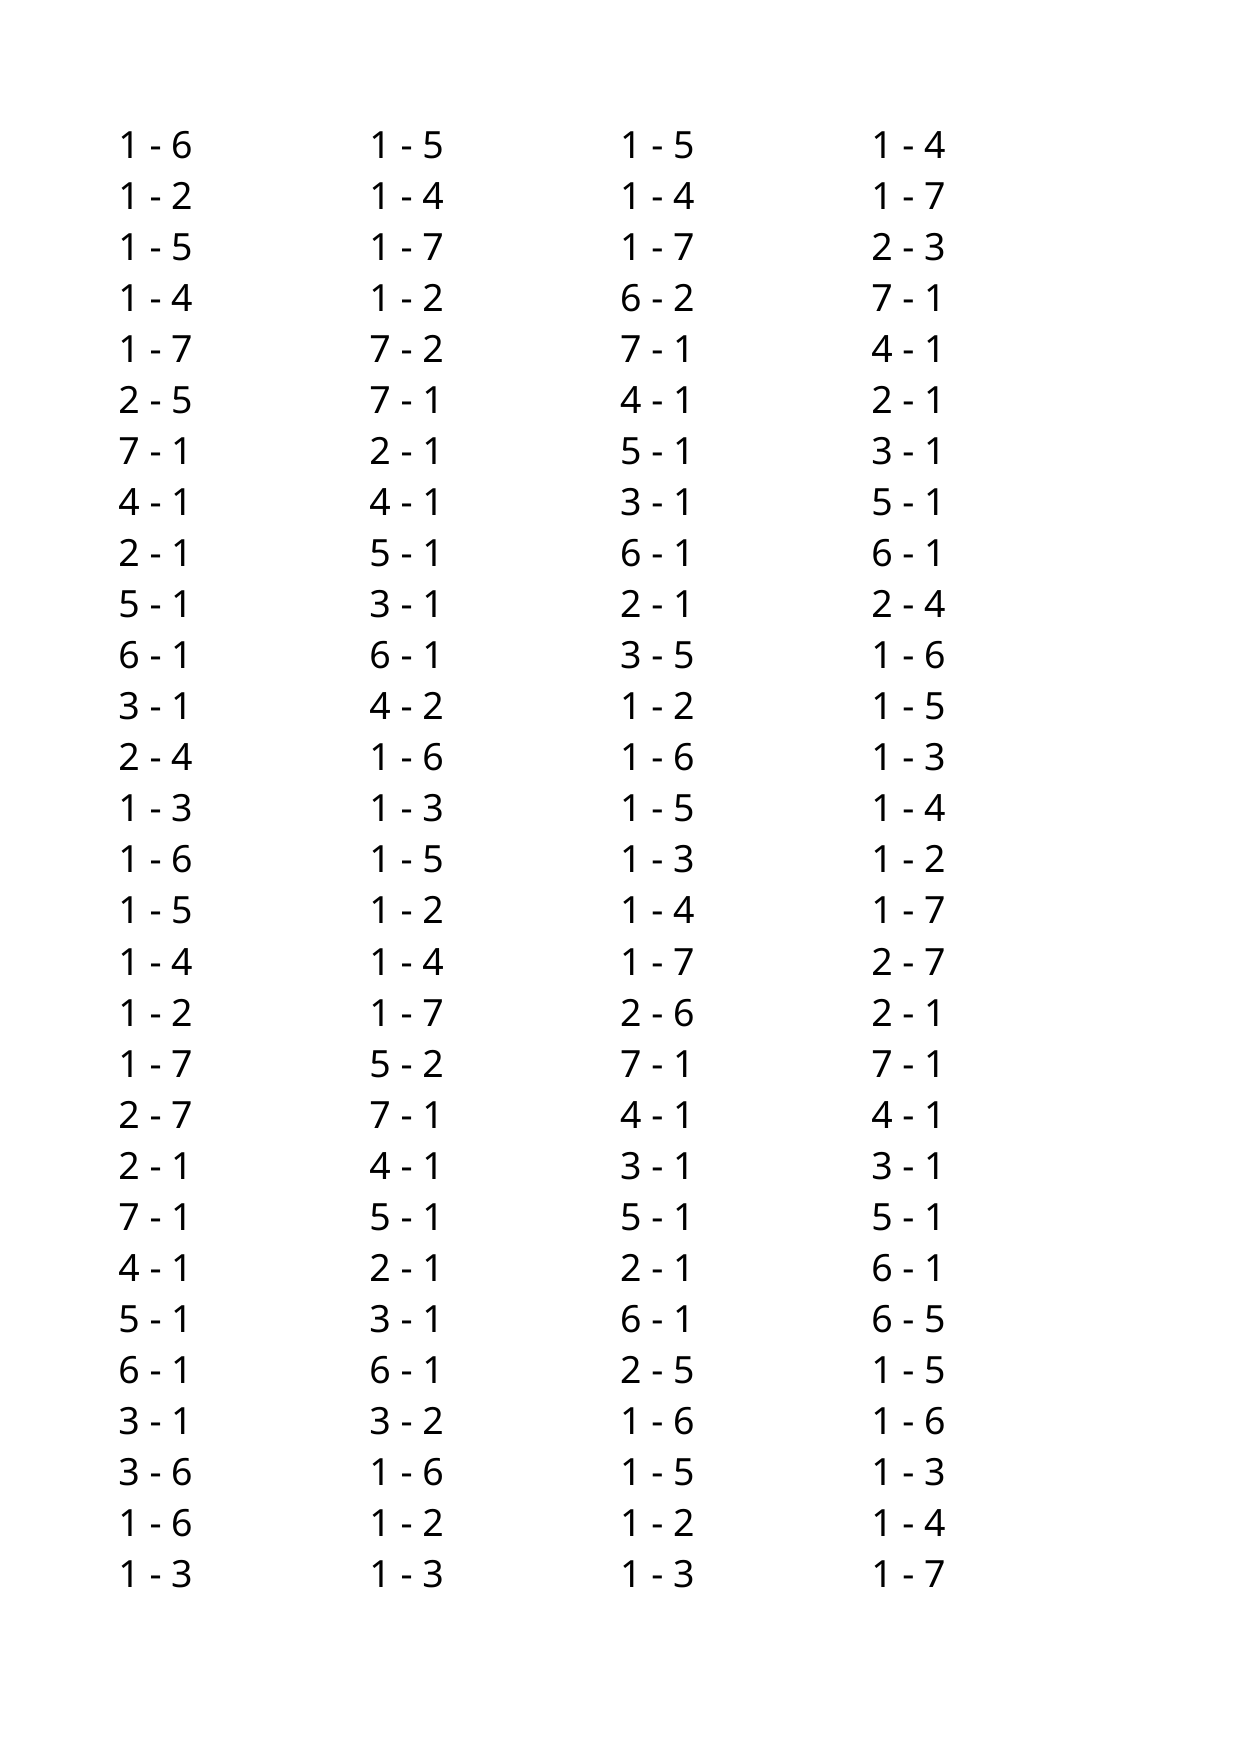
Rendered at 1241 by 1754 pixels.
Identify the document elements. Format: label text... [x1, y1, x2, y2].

text 7 - 1 [369, 1088, 620, 1139]
text 2 - 5 [118, 373, 369, 424]
text 3 - 1 [369, 577, 620, 628]
text 1 - 5 [871, 679, 1122, 731]
text 1 - 2 [620, 1496, 871, 1547]
text 5 - 1 [369, 526, 620, 577]
text 7 - 1 [871, 271, 1122, 322]
text 4 - 1 [369, 475, 620, 526]
text 1 - 7 [118, 322, 369, 373]
text 6 - 1 [369, 628, 620, 679]
text 2 - 1 [871, 986, 1122, 1037]
text 1 - 4 [620, 169, 871, 220]
text 5 - 1 [620, 1190, 871, 1241]
text 1 - 3 [620, 833, 871, 884]
text 7 - 1 [620, 322, 871, 373]
text 3 - 1 [118, 679, 369, 731]
text 1 - 7 [871, 1547, 1122, 1598]
text 6 - 1 [871, 1241, 1122, 1292]
text 2 - 1 [369, 1241, 620, 1292]
text 1 - 6 [118, 833, 369, 884]
text 2 - 1 [369, 424, 620, 475]
text 1 - 7 [118, 1037, 369, 1088]
text 1 - 6 [118, 118, 369, 169]
text 1 - 5 [369, 118, 620, 169]
text 7 - 1 [620, 1037, 871, 1088]
text 4 - 2 [369, 679, 620, 731]
text 1 - 7 [871, 169, 1122, 220]
text 1 - 5 [118, 220, 369, 271]
text 1 - 3 [118, 1547, 369, 1598]
text 5 - 1 [871, 475, 1122, 526]
text 4 - 1 [871, 322, 1122, 373]
text 1 - 4 [369, 935, 620, 986]
text 2 - 1 [118, 526, 369, 577]
text 4 - 1 [118, 1241, 369, 1292]
text 1 - 3 [871, 1445, 1122, 1496]
text 1 - 2 [118, 169, 369, 220]
text 6 - 2 [620, 271, 871, 322]
text 1 - 6 [620, 1394, 871, 1445]
text 2 - 1 [620, 1241, 871, 1292]
text 5 - 1 [369, 1190, 620, 1241]
text 2 - 5 [620, 1343, 871, 1394]
text 3 - 1 [620, 475, 871, 526]
text 2 - 7 [871, 935, 1122, 986]
text 1 - 6 [118, 1496, 369, 1547]
text 3 - 5 [620, 628, 871, 679]
text 2 - 1 [620, 577, 871, 628]
text 1 - 5 [118, 884, 369, 935]
text 6 - 1 [620, 1292, 871, 1343]
text 7 - 1 [871, 1037, 1122, 1088]
text 1 - 6 [369, 731, 620, 782]
text 1 - 2 [369, 1496, 620, 1547]
text 1 - 3 [871, 731, 1122, 782]
text 5 - 1 [620, 424, 871, 475]
text 5 - 1 [118, 577, 369, 628]
text 1 - 7 [369, 986, 620, 1037]
text 6 - 1 [620, 526, 871, 577]
text 2 - 1 [871, 373, 1122, 424]
text 1 - 7 [620, 935, 871, 986]
text 1 - 7 [871, 884, 1122, 935]
text 2 - 4 [118, 731, 369, 782]
text 4 - 1 [620, 373, 871, 424]
text 4 - 1 [871, 1088, 1122, 1139]
text 7 - 1 [118, 424, 369, 475]
text 1 - 3 [620, 1547, 871, 1598]
text 1 - 4 [871, 1496, 1122, 1547]
text 6 - 5 [871, 1292, 1122, 1343]
text 1 - 3 [118, 782, 369, 833]
text 6 - 1 [118, 1343, 369, 1394]
text 3 - 1 [620, 1139, 871, 1190]
text 4 - 1 [118, 475, 369, 526]
text 1 - 6 [620, 731, 871, 782]
text 3 - 2 [369, 1394, 620, 1445]
text 1 - 5 [369, 833, 620, 884]
text 1 - 5 [620, 118, 871, 169]
text 7 - 1 [118, 1190, 369, 1241]
text 1 - 4 [620, 884, 871, 935]
text 1 - 2 [118, 986, 369, 1037]
text 1 - 5 [871, 1343, 1122, 1394]
text 1 - 4 [871, 782, 1122, 833]
text 4 - 1 [369, 1139, 620, 1190]
text 1 - 7 [620, 220, 871, 271]
text 3 - 1 [369, 1292, 620, 1343]
text 6 - 1 [369, 1343, 620, 1394]
text 2 - 3 [871, 220, 1122, 271]
text 7 - 2 [369, 322, 620, 373]
text 6 - 1 [118, 628, 369, 679]
text 3 - 6 [118, 1445, 369, 1496]
text 5 - 1 [118, 1292, 369, 1343]
text 2 - 6 [620, 986, 871, 1037]
text 1 - 4 [871, 118, 1122, 169]
text 7 - 1 [369, 373, 620, 424]
text 2 - 7 [118, 1088, 369, 1139]
text 1 - 3 [369, 782, 620, 833]
text 1 - 4 [369, 169, 620, 220]
text 1 - 5 [620, 1445, 871, 1496]
text 3 - 1 [118, 1394, 369, 1445]
text 3 - 1 [871, 424, 1122, 475]
text 1 - 6 [871, 1394, 1122, 1445]
text 1 - 4 [118, 271, 369, 322]
text 2 - 1 [118, 1139, 369, 1190]
text 4 - 1 [620, 1088, 871, 1139]
text 2 - 4 [871, 577, 1122, 628]
text 1 - 2 [620, 679, 871, 731]
text 5 - 2 [369, 1037, 620, 1088]
text 6 - 1 [871, 526, 1122, 577]
text 1 - 4 [118, 935, 369, 986]
text 1 - 2 [369, 884, 620, 935]
text 1 - 6 [871, 628, 1122, 679]
text 5 - 1 [871, 1190, 1122, 1241]
text 1 - 2 [871, 833, 1122, 884]
text 1 - 5 [620, 782, 871, 833]
text 1 - 3 [369, 1547, 620, 1598]
text 1 - 6 [369, 1445, 620, 1496]
text 1 - 7 [369, 220, 620, 271]
text 3 - 1 [871, 1139, 1122, 1190]
text 1 - 2 [369, 271, 620, 322]
